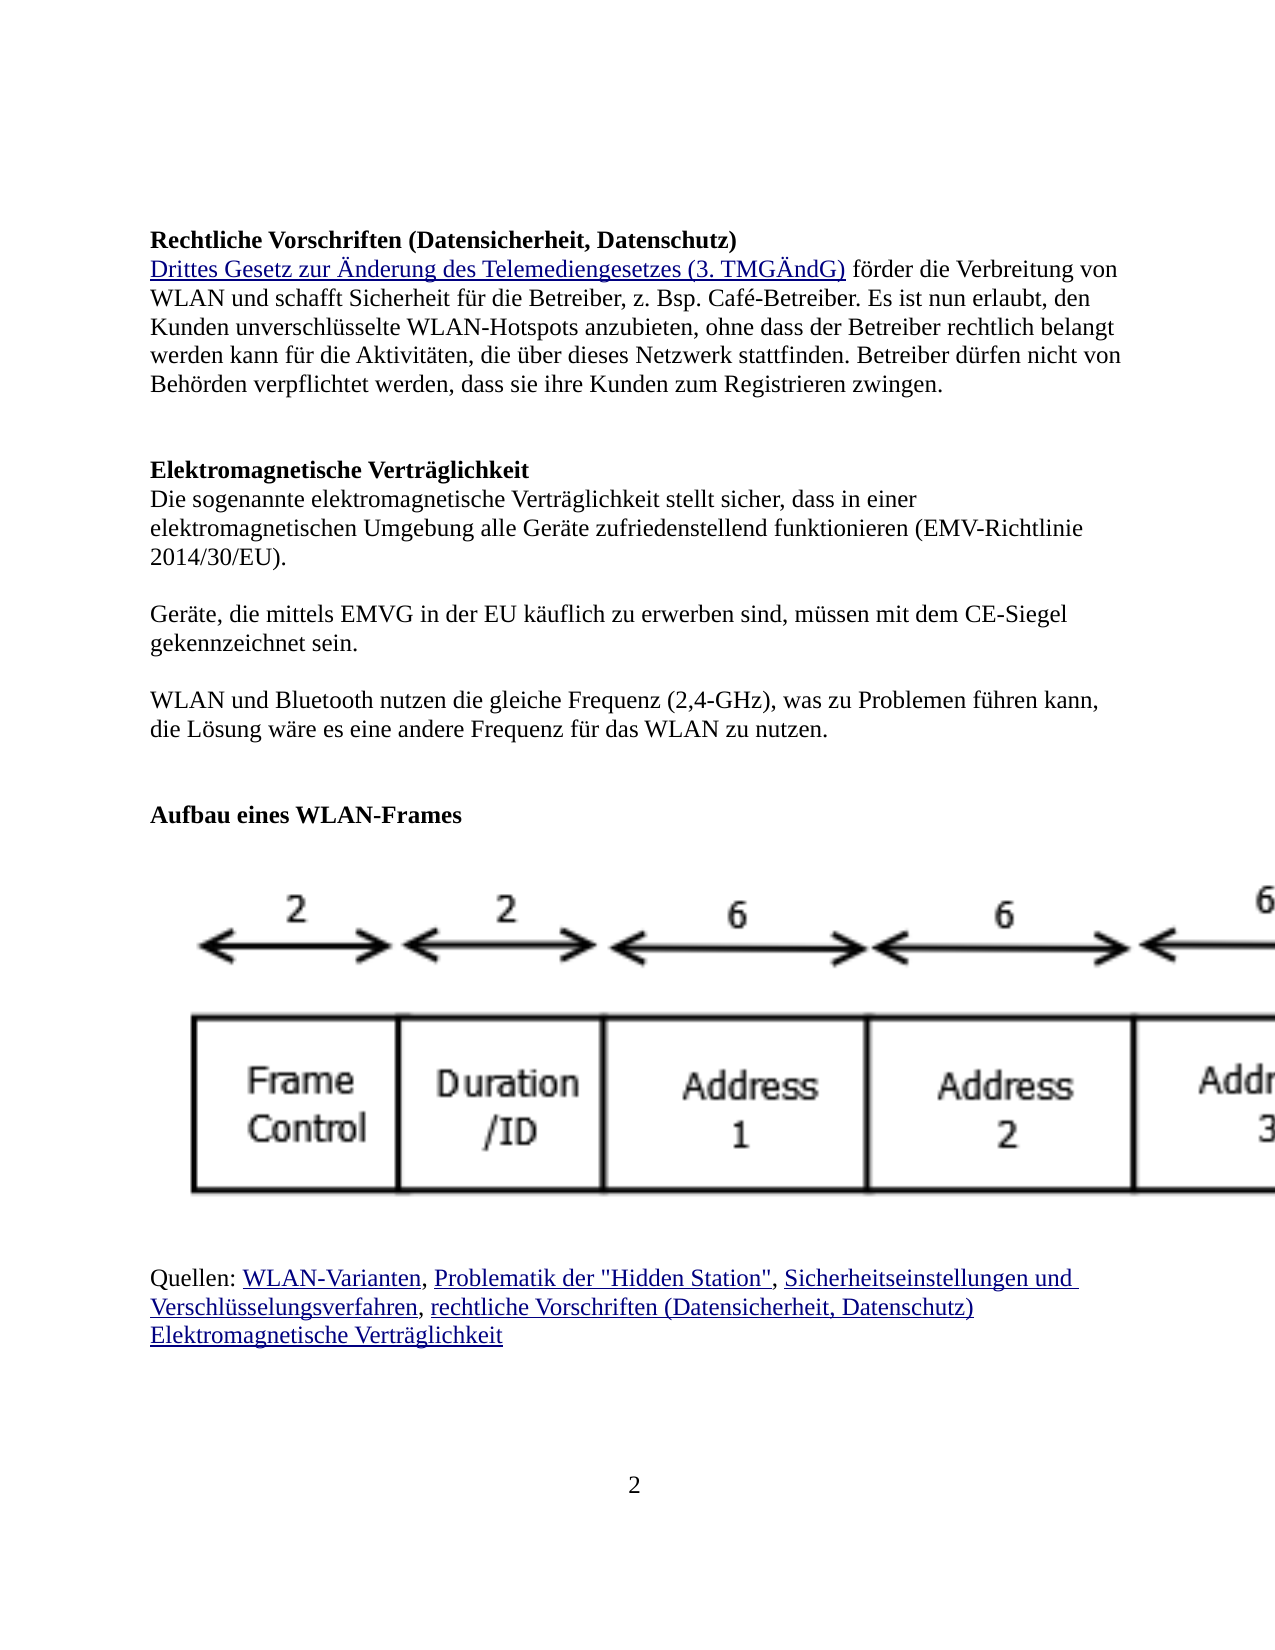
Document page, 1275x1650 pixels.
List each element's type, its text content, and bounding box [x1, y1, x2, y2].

text Rechtliche Vorschriften (Datensicherheit, Datenschutz) Drittes Gesetz zur Änderung des Telemediengesetzes (3. TMGÄndG) förder die Verbreitung von WLAN und schafft Sicherheit für die Betreiber, z. Bsp. Café-Betreiber. Es ist nun erlaubt, den Kunden unverschlüsselte WLAN-Hotspots anzubieten, ohne dass der Betreiber rechtlich belangt werden kann für die Aktivitäten, die über dieses Netzwerk stattfinden. Betreiber dürfen nicht von Behörden verpflichtet werden, dass sie ihre Kunden zum Registrieren zwingen. Elektromagnetische Verträglichkeit Die sogenannte elektromagnetische Verträglichkeit stellt sicher, dass in einer elektromagnetischen Umgebung alle Geräte zufriedenstellend funktionieren (EMV-Richtlinie 2014/30/EU). Geräte, die mittels EMVG in der EU käuflich zu erwerben sind, müssen mit dem CE-Siegel gekennzeichnet sein. WLAN und Bluetooth nutzen die gleiche Frequenz (2,4-GHz), was zu Problemen führen kann, die Lösung wäre es eine andere Frequenz für das WLAN zu nutzen. Aufbau eines WLAN-Frames [150, 225, 1125, 857]
text Quellen: WLAN-Varianten, Problematik der "Hidden Station", Sicherheitseinstellungen und Verschlüsselungsverfahren, rechtliche Vorschriften (Datensicherheit, Datenschutz) Elektromagnetische Verträglichkeit [150, 1263, 1125, 1349]
picture [150, 857, 1275, 1245]
text [150, 150, 1125, 207]
